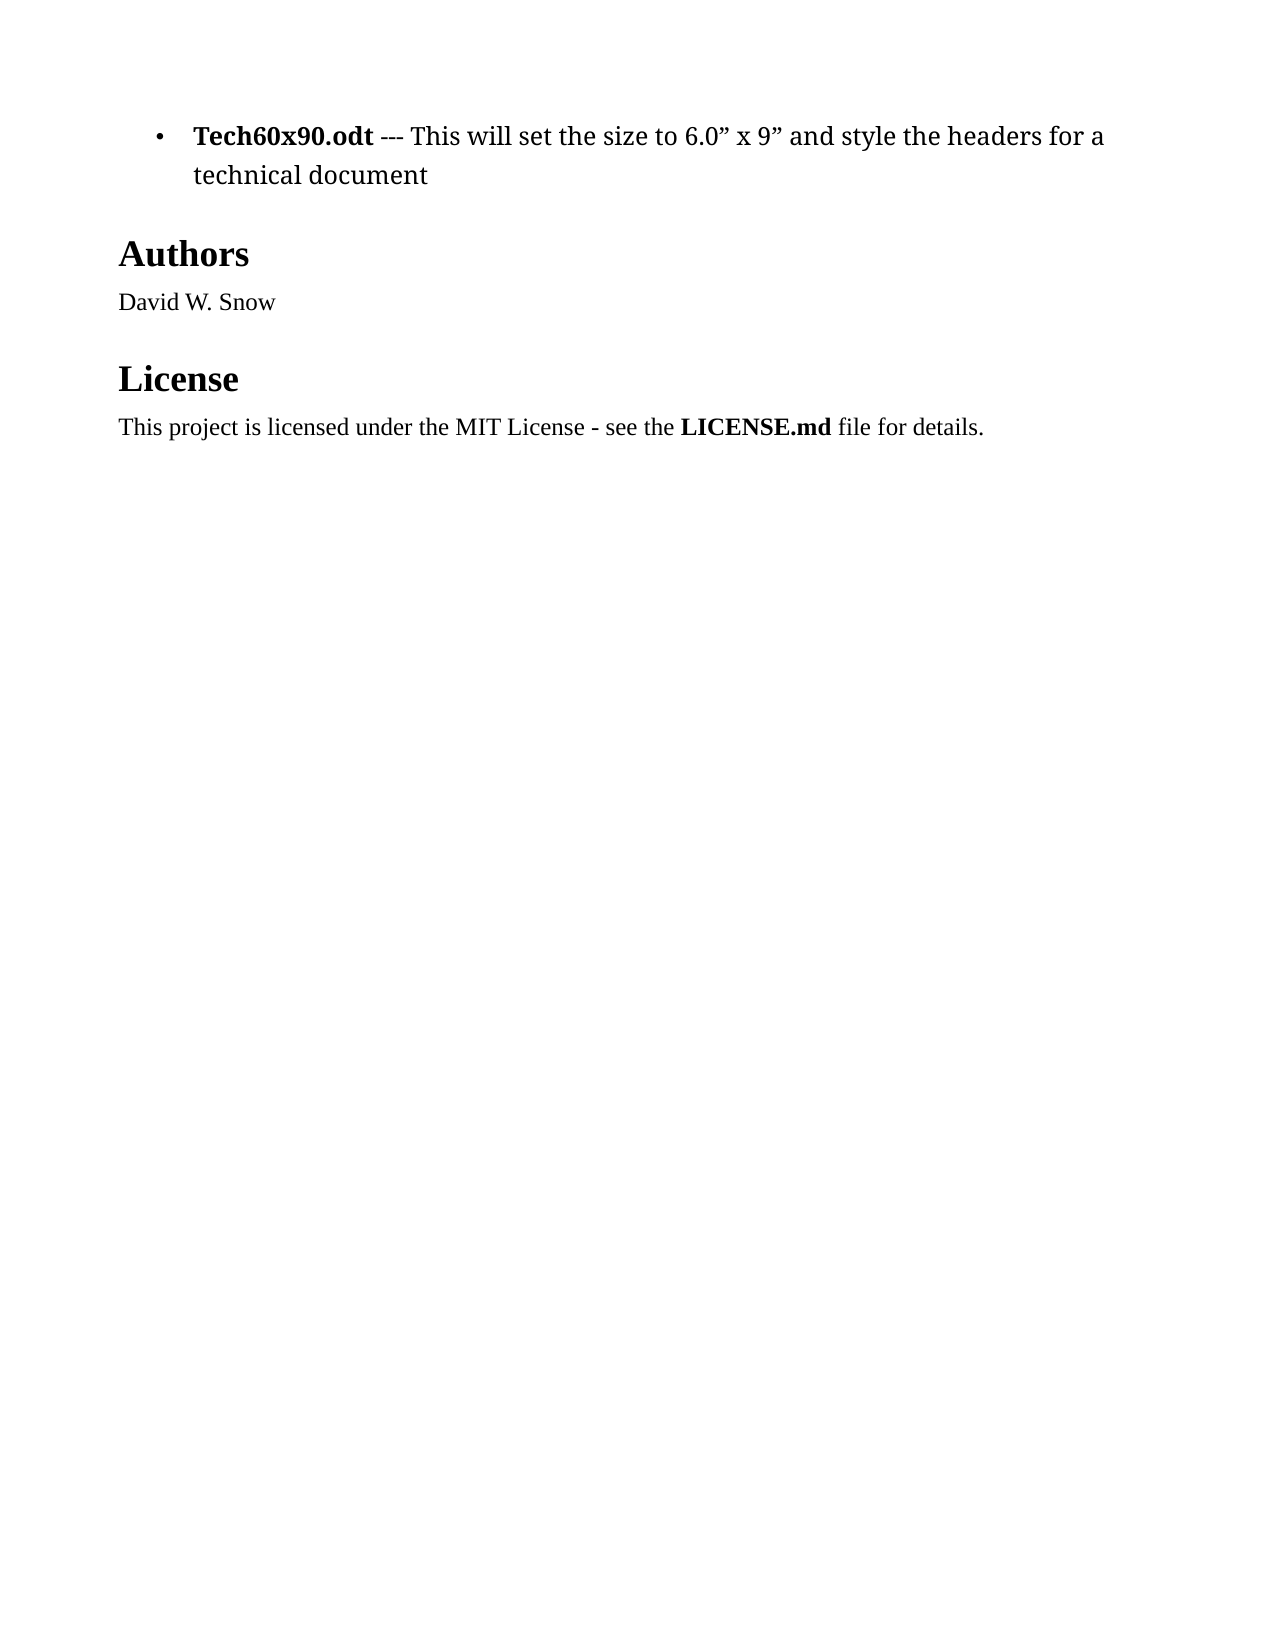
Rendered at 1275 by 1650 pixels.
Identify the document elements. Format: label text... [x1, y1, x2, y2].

list Tech60x90.odt --- This will set the size to 6.0” x 9” and style the headers for a technical document [156, 118, 1157, 191]
subtitle License [118, 356, 1157, 399]
text This project is licensed under the MIT License - see the LICENSE.md file for details. [118, 412, 1157, 440]
text David W. Snow [118, 287, 1157, 316]
subtitle Authors [118, 232, 1157, 275]
